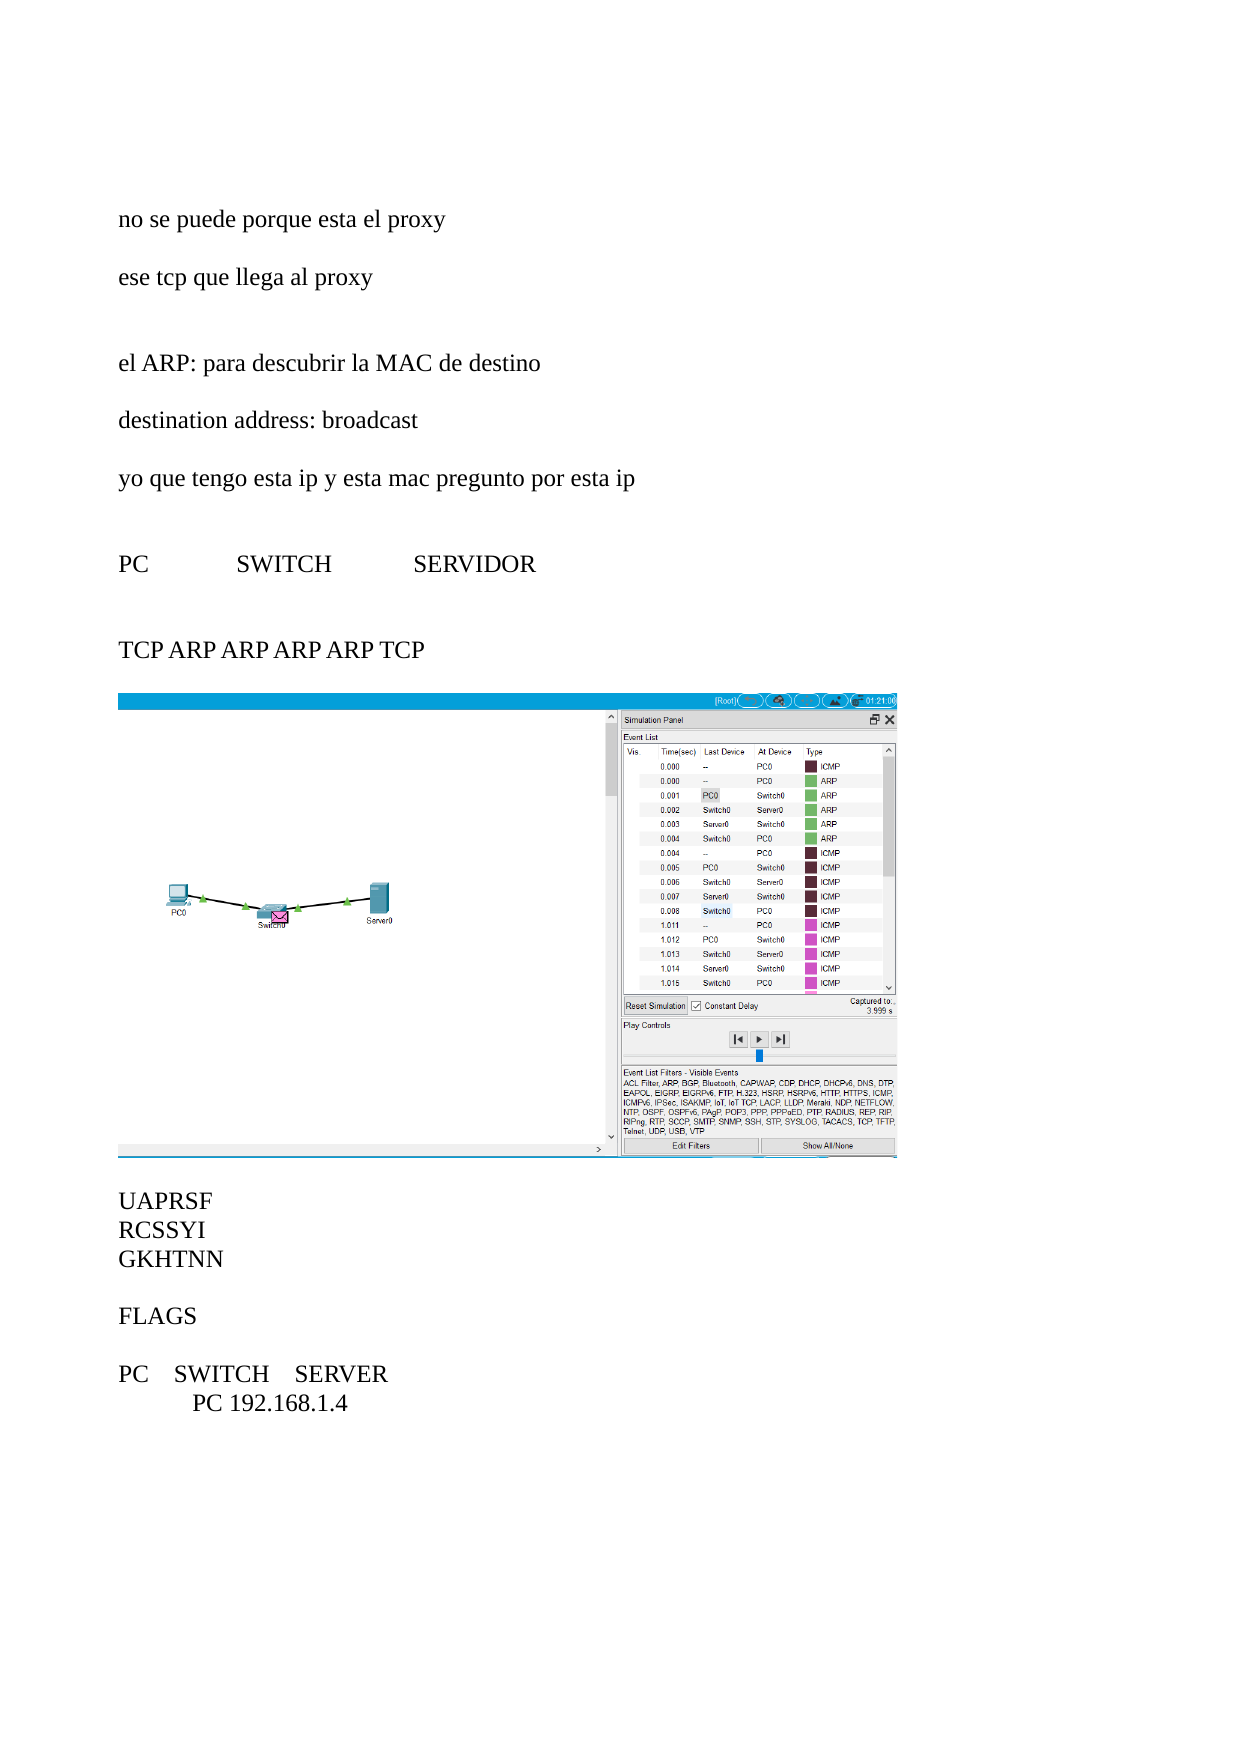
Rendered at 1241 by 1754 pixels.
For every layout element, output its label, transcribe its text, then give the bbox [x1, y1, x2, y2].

picture [774, 696, 783, 705]
text yo que tengo esta ip y esta mac pregunto por esta ip [118, 463, 1122, 492]
text no se puede porque esta el proxy [118, 204, 1122, 233]
text destination address: broadcast [118, 406, 1122, 434]
text PC 192.168.1.4 [118, 1388, 1122, 1416]
text GKHTNN [118, 1244, 1122, 1273]
text TCP ARP ARP ARP ARP TCP [118, 636, 1122, 664]
text el ARP: para descubrir la MAC de destino [118, 348, 1122, 377]
text PC SWITCH SERVIDOR [118, 549, 1122, 578]
text RCSSYI [118, 1215, 1122, 1244]
text PC SWITCH SERVER [118, 1359, 1122, 1388]
text FLAGS [118, 1301, 1122, 1330]
text ese tcp que llega al proxy [118, 262, 1122, 291]
picture [118, 710, 898, 1158]
text UAPRSF [118, 1186, 1122, 1215]
